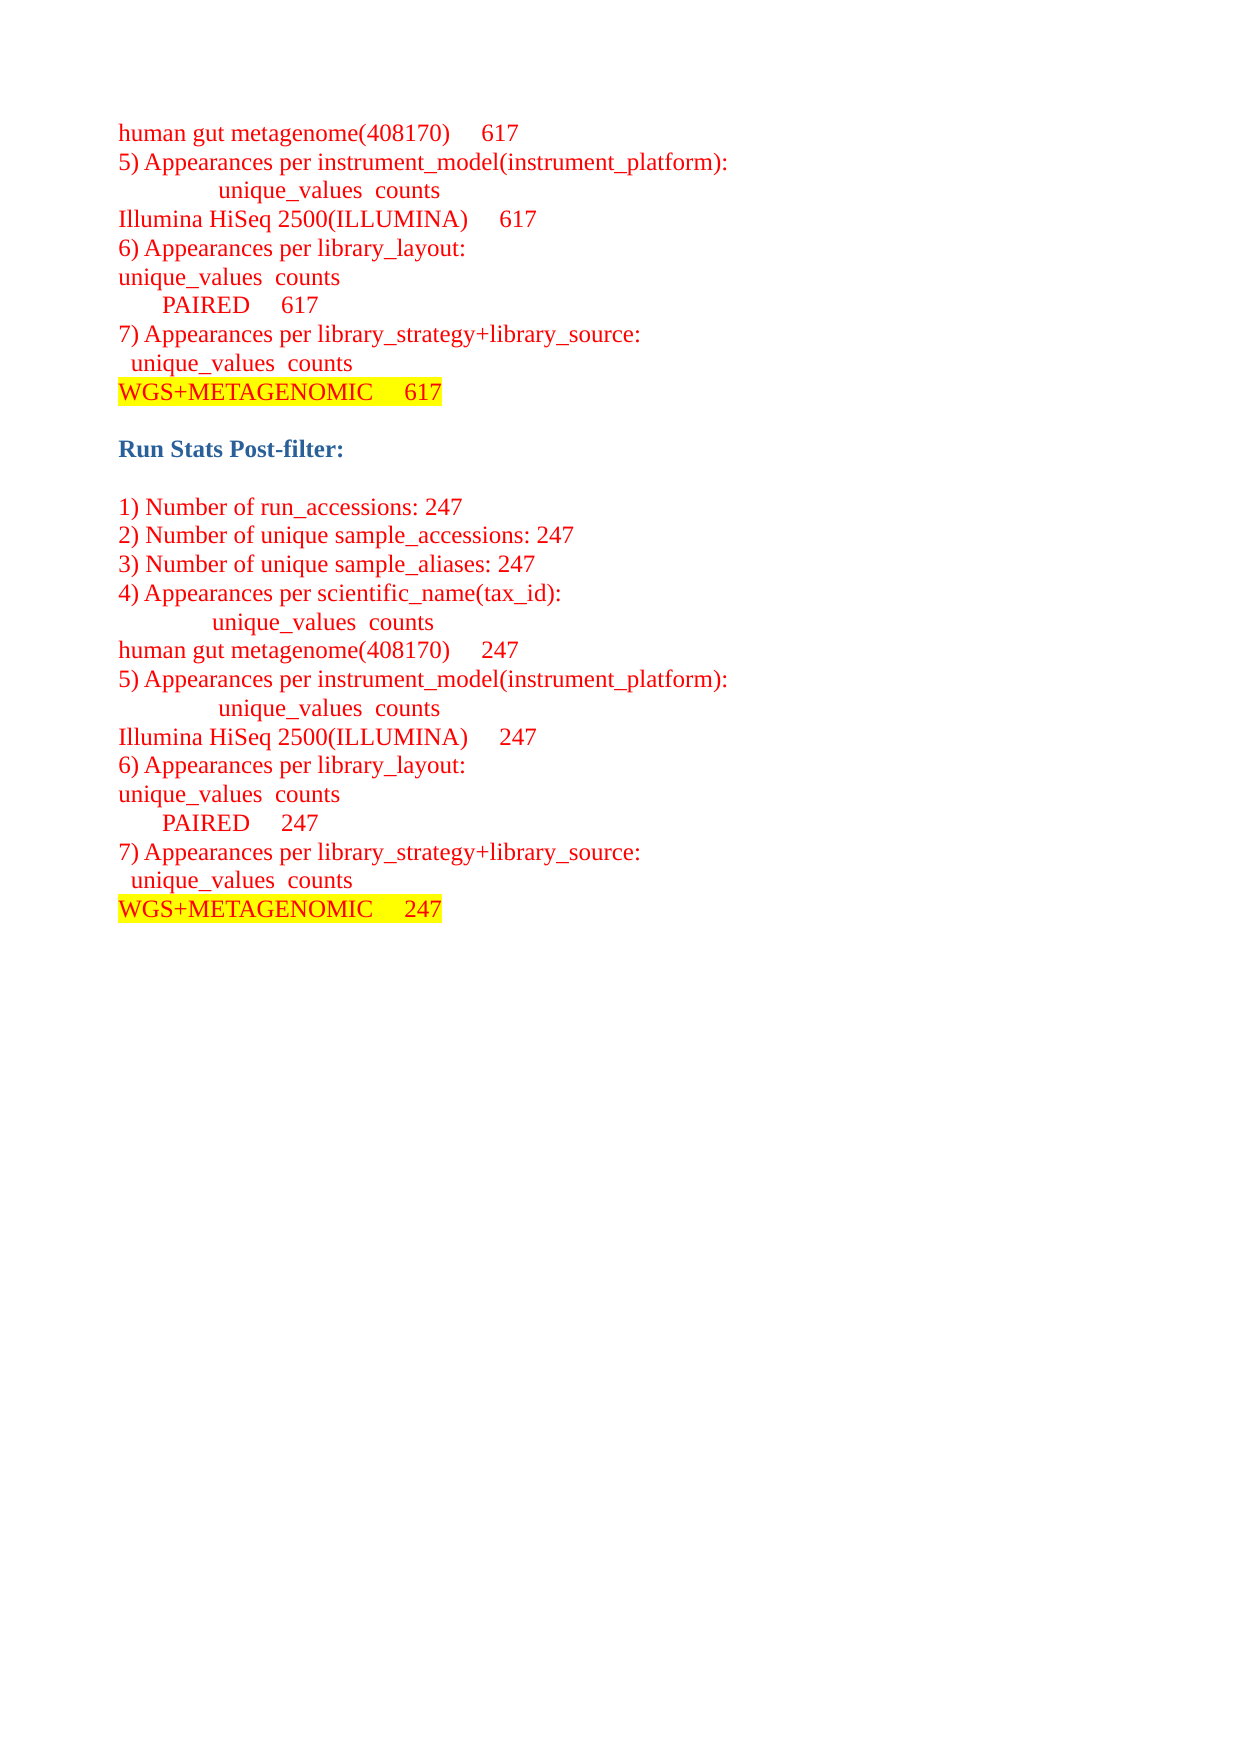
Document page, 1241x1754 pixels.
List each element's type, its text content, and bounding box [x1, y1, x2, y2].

text 7) Appearances per library_strategy+library_source: [118, 837, 1122, 866]
text 5) Appearances per instrument_model(instrument_platform): [118, 147, 1122, 176]
text PAIRED 247 [118, 808, 1122, 837]
text 7) Appearances per library_strategy+library_source: [118, 319, 1122, 348]
text unique_values counts [118, 866, 1122, 894]
text unique_values counts [118, 779, 1122, 808]
text 3) Number of unique sample_aliases: 247 [118, 549, 1122, 578]
text Illumina HiSeq 2500(ILLUMINA) 247 [118, 722, 1122, 751]
text 2) Number of unique sample_accessions: 247 [118, 521, 1122, 549]
text 6) Appearances per library_layout: [118, 751, 1122, 779]
text 4) Appearances per scientific_name(tax_id): [118, 578, 1122, 607]
text human gut metagenome(408170) 617 [118, 118, 1122, 147]
text unique_values counts [118, 176, 1122, 204]
text PAIRED 617 [118, 291, 1122, 319]
text 6) Appearances per library_layout: [118, 233, 1122, 262]
text WGS+METAGENOMIC 247 [118, 894, 1122, 923]
text 5) Appearances per instrument_model(instrument_platform): [118, 664, 1122, 693]
text 1) Number of run_accessions: 247 [118, 492, 1122, 521]
text human gut metagenome(408170) 247 [118, 636, 1122, 664]
text Run Stats Post-filter: [118, 434, 1122, 463]
text unique_values counts [118, 262, 1122, 291]
text unique_values counts [118, 693, 1122, 722]
text unique_values counts [118, 348, 1122, 377]
text Illumina HiSeq 2500(ILLUMINA) 617 [118, 204, 1122, 233]
text WGS+METAGENOMIC 617 [118, 377, 1122, 406]
text unique_values counts [118, 607, 1122, 636]
